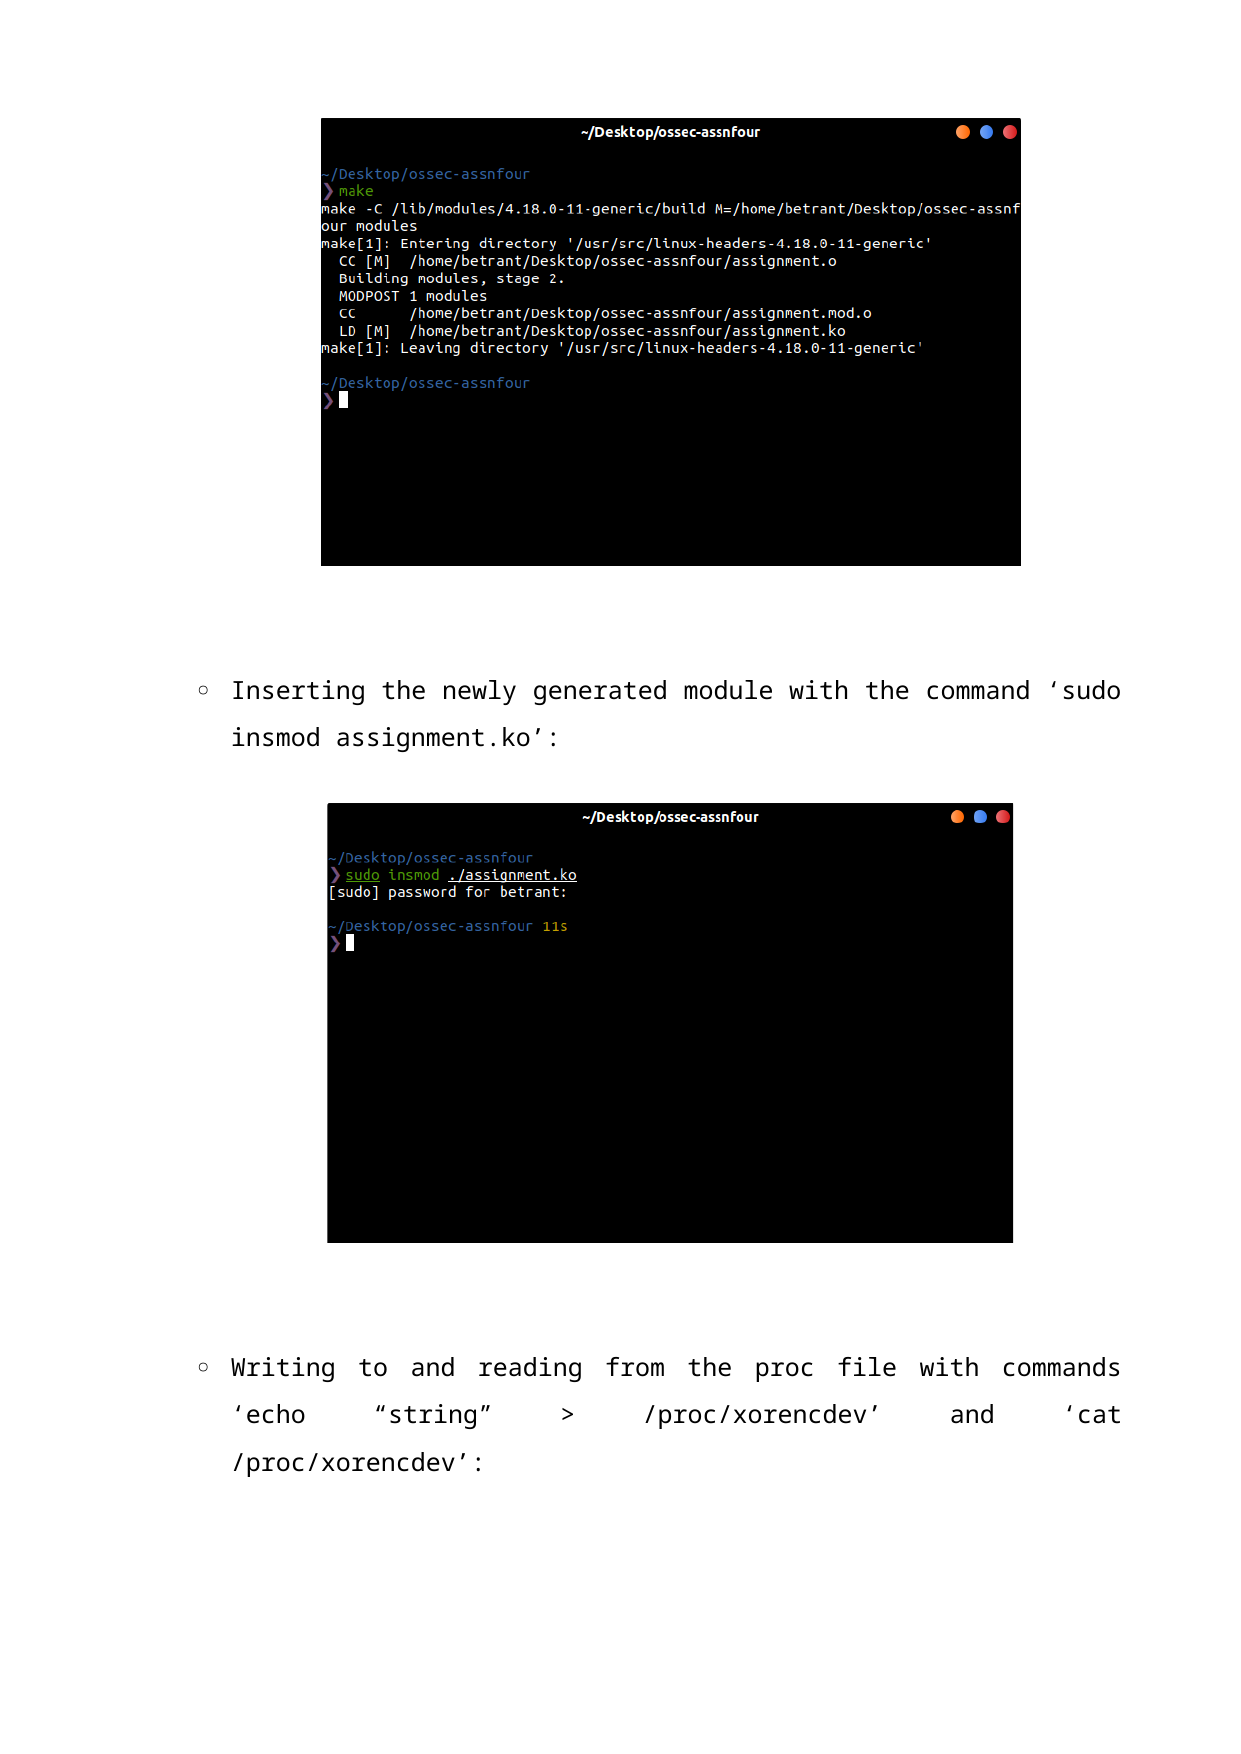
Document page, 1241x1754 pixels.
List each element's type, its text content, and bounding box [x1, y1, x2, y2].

picture [321, 118, 1021, 566]
picture [327, 803, 1014, 1243]
list Inserting the newly generated module with the command ‘sudo insmod assignment.ko’: [193, 661, 1122, 756]
list Writing to and reading from the proc file with commands ‘echo “string” > /proc/xorencdev’ and ‘cat /proc/xorencdev’: [193, 1338, 1122, 1481]
